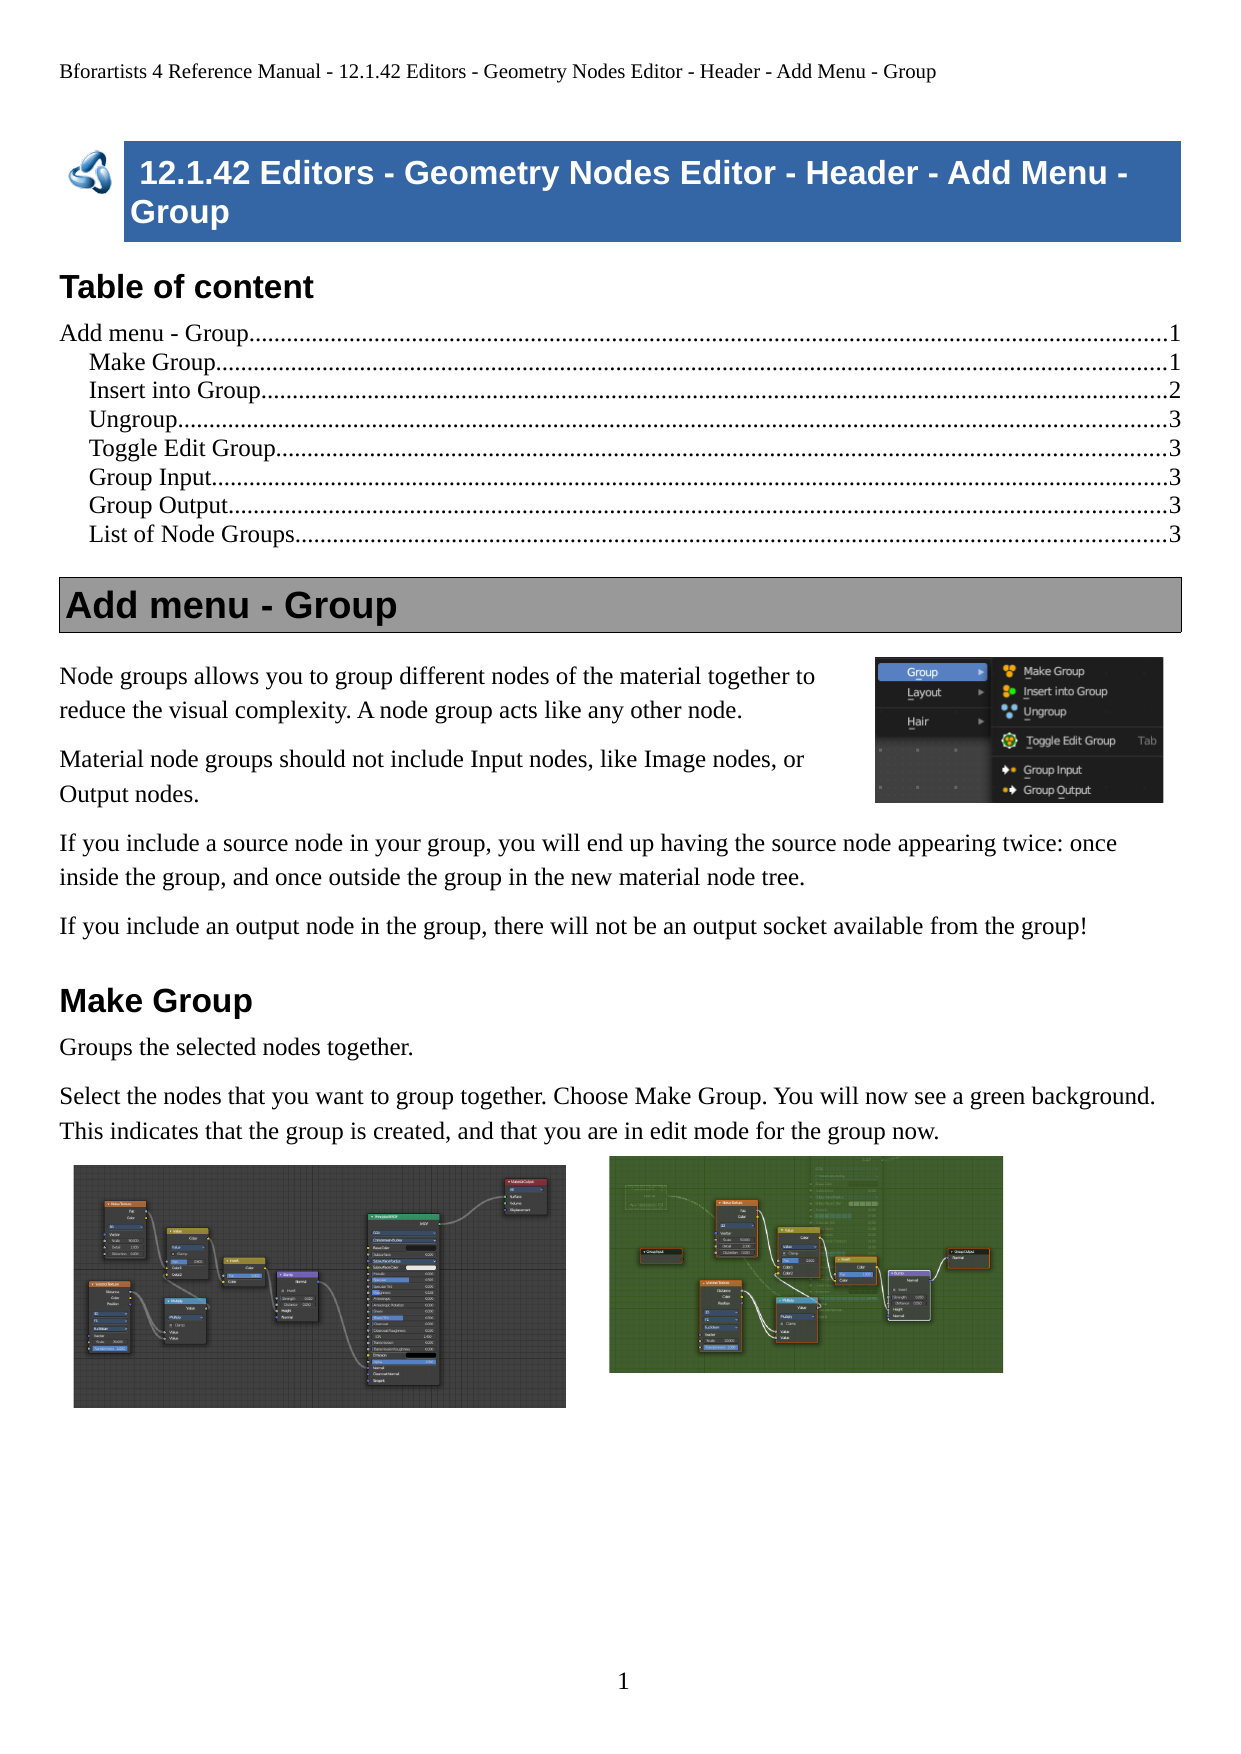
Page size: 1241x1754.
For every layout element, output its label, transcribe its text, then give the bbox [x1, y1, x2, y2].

text Group Input 3 [88, 462, 1181, 490]
text Insert into Group 2 [88, 375, 1181, 404]
table_header 12.1.42 Editors - Geometry Nodes Editor - Header - Add Menu - Group [124, 141, 1181, 242]
text Groups the selected nodes together. [59, 1032, 1181, 1061]
text Select the nodes that you want to group together. Choose Make Group. You will now see a green background. This indicates that the group is created, and that you are in edit mode for the group now. [59, 1081, 1181, 1145]
text If you include an output node in the group, there will not be an output socket available from the group! [59, 911, 1181, 940]
picture [73, 1165, 566, 1408]
picture [65, 147, 114, 197]
text Make Group 1 [88, 347, 1181, 375]
text Group Output 3 [88, 490, 1181, 519]
table_header Add menu - Group [60, 578, 1181, 632]
text List of Node Groups 3 [88, 519, 1181, 548]
text Add menu - Group 1 [59, 318, 1181, 347]
picture [609, 1156, 1004, 1373]
picture [875, 657, 1164, 803]
text Node groups allows you to group different nodes of the material together to reduce the visual complexity. A node group acts like any other node. [59, 661, 875, 724]
text If you include a source node in your group, you will end up having the source node appearing twice: once inside the group, and once outside the group in the new material node tree. [59, 828, 1181, 891]
subtitle Table of content [59, 267, 1181, 305]
text Material node groups should not include Input nodes, like Image nodes, or Output nodes. [59, 744, 1181, 807]
text Ungroup 3 [88, 404, 1181, 433]
subtitle Make Group [59, 981, 1181, 1020]
table_header [59, 141, 124, 242]
text Toggle Edit Group 3 [88, 433, 1181, 462]
